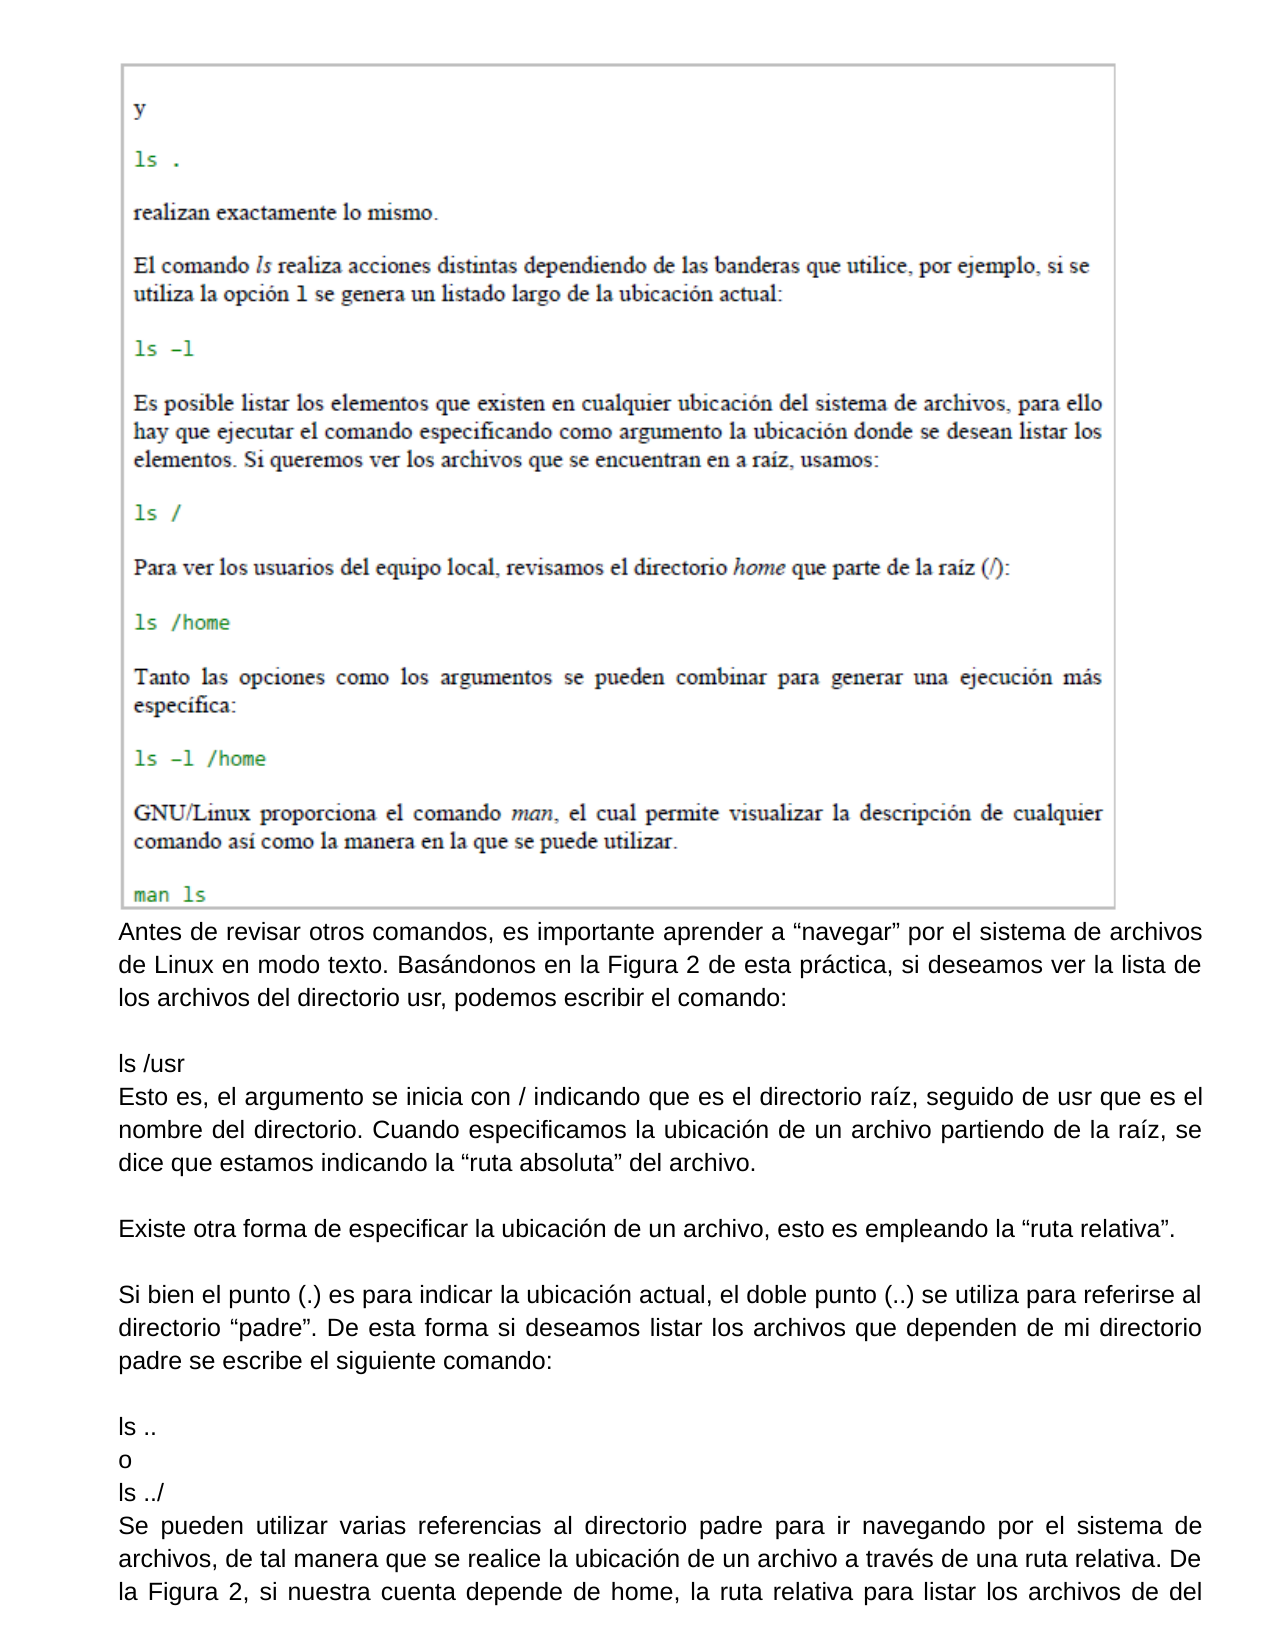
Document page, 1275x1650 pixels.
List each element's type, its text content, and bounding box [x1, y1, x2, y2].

text Antes de revisar otros comandos, es importante aprender a “navegar” por el sistema de archivos de Linux en modo texto. Basándonos en la Figura 2 de esta práctica, si deseamos ver la lista de los archivos del directorio usr, podemos escribir el comando: [118, 917, 1205, 1011]
text Si bien el punto (.) es para indicar la ubicación actual, el doble punto (..) se utiliza para referirse al directorio “padre”. De esta forma si deseamos listar los archivos que dependen de mi directorio padre se escribe el siguiente comando: [118, 1280, 1205, 1375]
text ls /usr [118, 1049, 1205, 1077]
text o [118, 1445, 1205, 1474]
text Se pueden utilizar varias referencias al directorio padre para ir navegando por el sistema de archivos, de tal manera que se realice la ubicación de un archivo a través de una ruta relativa. De la Figura 2, si nuestra cuenta depende de home, la ruta relativa para listar los archivos de del [118, 1511, 1205, 1606]
text Existe otra forma de especificar la ubicación de un archivo, esto es empleando la “ruta relativa”. [118, 1214, 1205, 1243]
text ls .. [118, 1412, 1205, 1441]
text Esto es, el argumento se inicia con / indicando que es el directorio raíz, seguido de usr que es el nombre del directorio. Cuando especificamos la ubicación de un archivo partiendo de la raíz, se dice que estamos indicando la “ruta absoluta” del archivo. [118, 1082, 1205, 1177]
text ls ../ [118, 1478, 1205, 1507]
